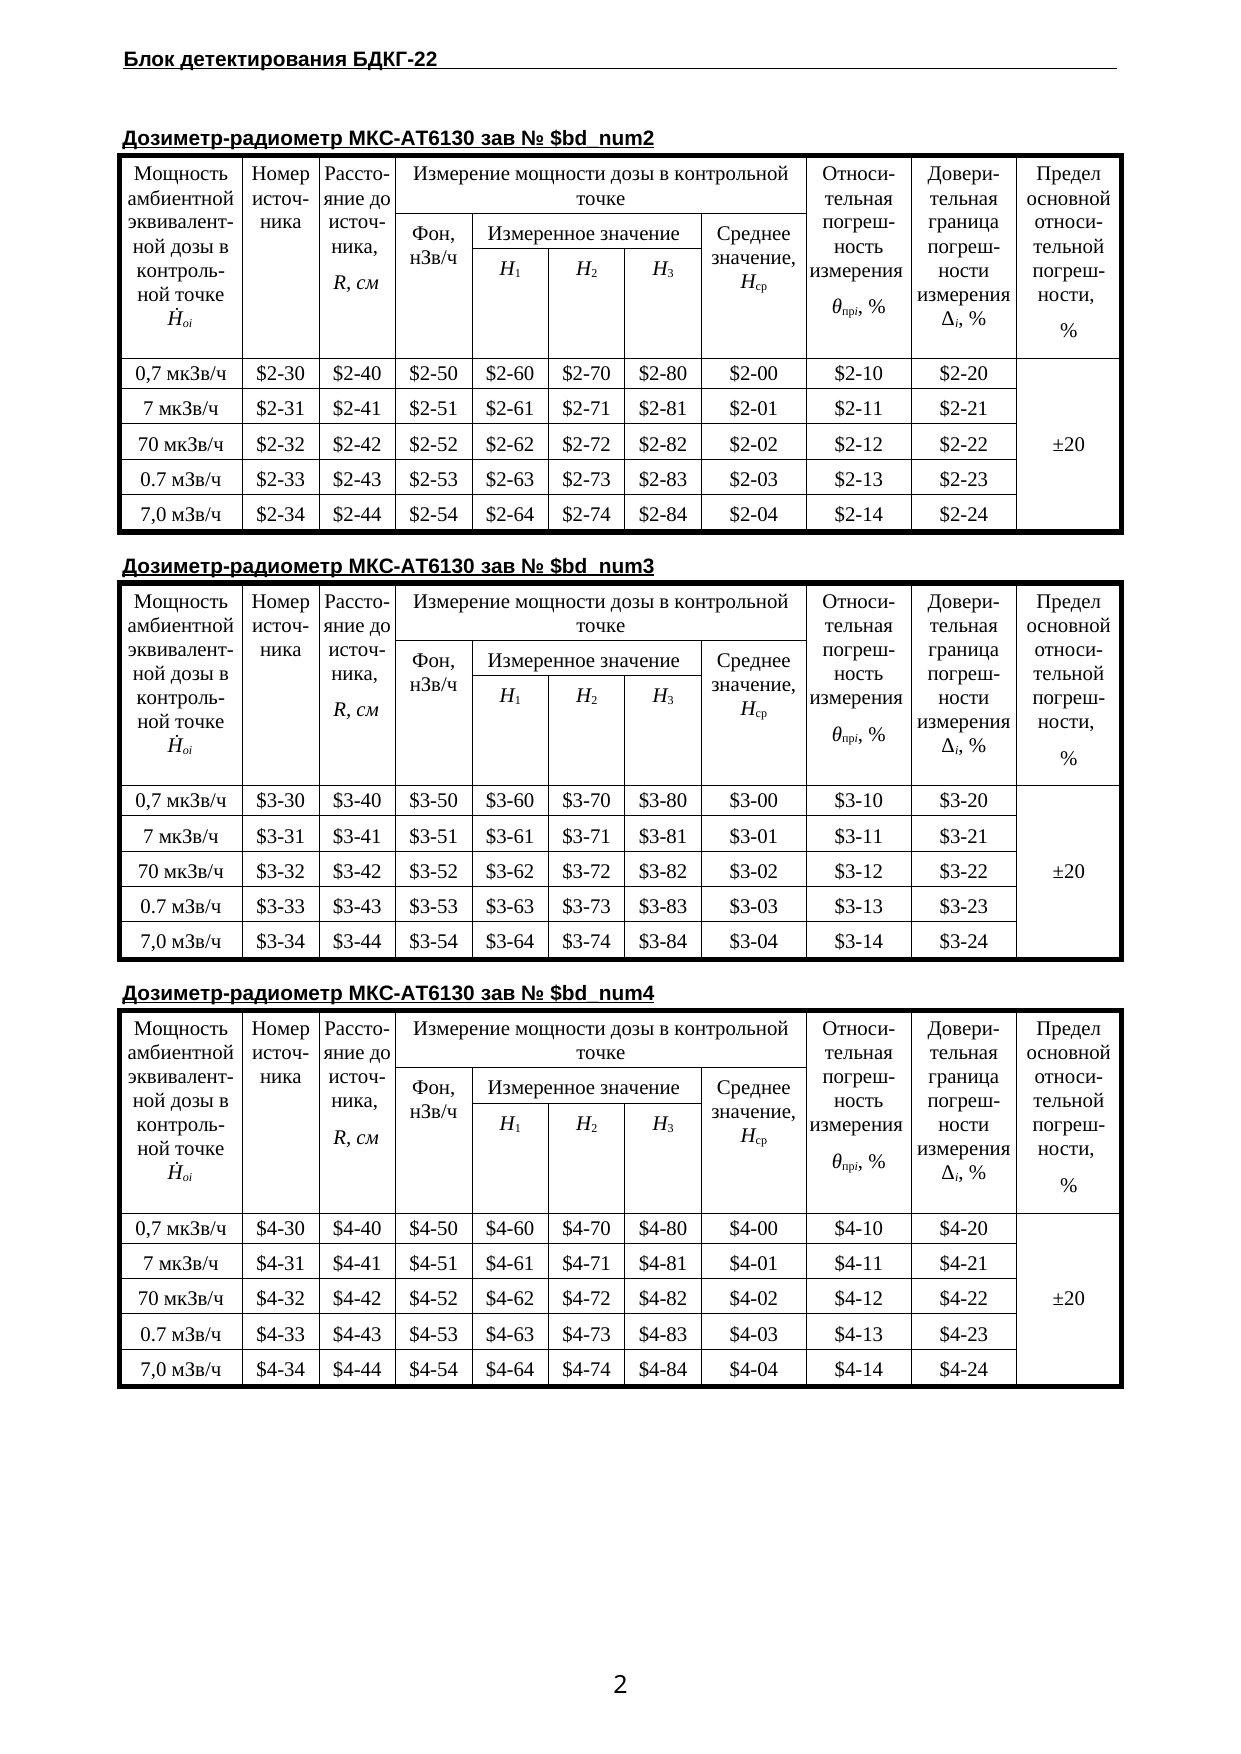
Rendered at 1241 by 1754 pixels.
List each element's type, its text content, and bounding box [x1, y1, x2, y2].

table_cell 7,0 мЗв/ч [122, 495, 242, 529]
table_cell $4-70 [549, 1214, 624, 1243]
table_cell $2-11 [807, 389, 911, 423]
table_cell H2 [549, 249, 624, 358]
table_cell $4-32 [243, 1279, 319, 1313]
table_cell $3-30 [243, 786, 319, 815]
table_cell $4-80 [625, 1214, 701, 1243]
table_cell $2-64 [473, 495, 548, 529]
table_cell $4-63 [473, 1314, 548, 1348]
table_cell $4-03 [702, 1314, 806, 1348]
table_cell $3-71 [549, 816, 624, 851]
table_cell Мощность амбиентной эквивалент-ной дозы в контроль-ной точке Ḣoi [122, 586, 242, 785]
table_cell $4-12 [807, 1279, 911, 1313]
table_cell 0.7 мЗв/ч [122, 460, 242, 494]
table_cell Среднее значение, Hср [702, 214, 806, 358]
table_cell $2-71 [549, 389, 624, 423]
table_cell $2-51 [396, 389, 472, 423]
table_cell Довери-тельная граница погреш-ности измерения Δi, % [912, 1013, 1016, 1212]
table_cell $4-83 [625, 1314, 701, 1348]
table_cell $2-44 [320, 495, 395, 529]
table_cell $2-60 [473, 359, 548, 388]
table_cell Довери-тельная граница погреш-ности измерения Δi, % [912, 586, 1016, 785]
table_cell $3-24 [912, 922, 1016, 957]
table_cell Измеренное значение [473, 214, 701, 248]
table_cell $2-53 [396, 460, 472, 494]
table_cell ±20 [1017, 1214, 1119, 1384]
table_cell $4-41 [320, 1244, 395, 1278]
table_cell $3-64 [473, 922, 548, 957]
table_cell $3-20 [912, 786, 1016, 815]
table_cell $3-33 [243, 887, 319, 921]
table_cell Среднее значение, Hср [702, 1068, 806, 1212]
table_cell $4-64 [473, 1350, 548, 1384]
table_cell $3-41 [320, 816, 395, 851]
table_cell H1 [473, 1104, 548, 1212]
table_cell $3-70 [549, 786, 624, 815]
table_cell $2-03 [702, 460, 806, 494]
table_cell $3-74 [549, 922, 624, 957]
table_cell $3-32 [243, 852, 319, 886]
table_cell 0.7 мЗв/ч [122, 887, 242, 921]
table_cell $2-01 [702, 389, 806, 423]
table_cell Предел основной относи-тельной погреш-ности, % [1017, 586, 1119, 785]
table_cell 7,0 мЗв/ч [122, 1350, 242, 1384]
table_cell $2-41 [320, 389, 395, 423]
table_cell Измеренное значение [473, 1068, 701, 1102]
table_cell $3-01 [702, 816, 806, 851]
table_cell H1 [473, 249, 548, 358]
table_cell $2-82 [625, 424, 701, 459]
table_cell $4-81 [625, 1244, 701, 1278]
table_cell Предел основной относи-тельной погреш-ности, % [1017, 1013, 1119, 1212]
table_cell $2-14 [807, 495, 911, 529]
table_cell H2 [549, 676, 624, 785]
table_cell $2-72 [549, 424, 624, 459]
table_cell $2-50 [396, 359, 472, 388]
table_cell H3 [625, 676, 701, 785]
table_cell ±20 [1017, 359, 1119, 529]
table_cell $3-73 [549, 887, 624, 921]
table_cell $4-53 [396, 1314, 472, 1348]
table_cell $3-23 [912, 887, 1016, 921]
table_cell $2-74 [549, 495, 624, 529]
table_cell Фон, нЗв/ч [396, 214, 472, 358]
table_cell 7 мкЗв/ч [122, 1244, 242, 1278]
table_cell Номер источ-ника [243, 586, 319, 785]
table_cell $2-22 [912, 424, 1016, 459]
table_cell $4-10 [807, 1214, 911, 1243]
table_cell $3-52 [396, 852, 472, 886]
table_cell Измерение мощности дозы в контрольной точке [396, 1013, 806, 1067]
table_cell H3 [625, 1104, 701, 1212]
table_cell $2-61 [473, 389, 548, 423]
table_cell $3-40 [320, 786, 395, 815]
table_cell Мощность амбиентной эквивалент-ной дозы в контроль-ной точке Ḣoi [122, 1013, 242, 1212]
table_cell $2-83 [625, 460, 701, 494]
table_header Дозиметр-радиометр МКС-AT6130 зав № $bd_num3 [119, 535, 1121, 580]
table_cell $2-52 [396, 424, 472, 459]
table_cell $4-40 [320, 1214, 395, 1243]
table_cell Номер источ-ника [243, 158, 319, 358]
table_cell $4-14 [807, 1350, 911, 1384]
table_cell $3-53 [396, 887, 472, 921]
table_cell Измерение мощности дозы в контрольной точке [396, 158, 806, 212]
table_cell 70 мкЗв/ч [122, 1279, 242, 1313]
table_cell 70 мкЗв/ч [122, 852, 242, 886]
table_cell $3-14 [807, 922, 911, 957]
table_cell $3-83 [625, 887, 701, 921]
table_cell Относи-тельная погреш-ность измерения θпрi, % [807, 158, 911, 358]
table_cell 7 мкЗв/ч [122, 389, 242, 423]
table_cell $4-60 [473, 1214, 548, 1243]
table_cell $2-33 [243, 460, 319, 494]
table_cell $2-73 [549, 460, 624, 494]
table_cell $2-10 [807, 359, 911, 388]
table_cell $3-22 [912, 852, 1016, 886]
table_cell $3-13 [807, 887, 911, 921]
table_cell H1 [473, 676, 548, 785]
table_cell $4-73 [549, 1314, 624, 1348]
table_cell $2-70 [549, 359, 624, 388]
table_cell $4-54 [396, 1350, 472, 1384]
table_cell 70 мкЗв/ч [122, 424, 242, 459]
table_cell $4-82 [625, 1279, 701, 1313]
table_cell Довери-тельная граница погреш-ности измерения Δi, % [912, 158, 1016, 358]
table_cell $4-74 [549, 1350, 624, 1384]
table_cell $2-12 [807, 424, 911, 459]
table_cell Рассто-яние до источ-ника, R, см [320, 158, 395, 358]
table_cell $4-50 [396, 1214, 472, 1243]
table_cell $4-31 [243, 1244, 319, 1278]
table_cell $2-84 [625, 495, 701, 529]
table_cell $3-31 [243, 816, 319, 851]
table_cell $2-62 [473, 424, 548, 459]
table_cell $3-72 [549, 852, 624, 886]
table_cell $4-33 [243, 1314, 319, 1348]
table_cell $4-01 [702, 1244, 806, 1278]
table_cell 7 мкЗв/ч [122, 816, 242, 851]
table_cell $4-30 [243, 1214, 319, 1243]
table_cell $3-44 [320, 922, 395, 957]
table_cell $2-42 [320, 424, 395, 459]
table_cell Номер источ-ника [243, 1013, 319, 1212]
table_cell $2-02 [702, 424, 806, 459]
table_cell Рассто-яние до источ-ника, R, см [320, 586, 395, 785]
table_cell $4-43 [320, 1314, 395, 1348]
table_cell $2-32 [243, 424, 319, 459]
table_cell $3-03 [702, 887, 806, 921]
table_cell $2-31 [243, 389, 319, 423]
table_cell $4-02 [702, 1279, 806, 1313]
table_cell $3-21 [912, 816, 1016, 851]
table_cell $2-24 [912, 495, 1016, 529]
table_cell $4-23 [912, 1314, 1016, 1348]
table_cell $2-43 [320, 460, 395, 494]
table_cell $3-60 [473, 786, 548, 815]
table_cell $3-63 [473, 887, 548, 921]
table_cell $4-61 [473, 1244, 548, 1278]
table_cell Предел основной относи-тельной погреш-ности, % [1017, 158, 1119, 358]
table_header Дозиметр-радиометр МКС-AT6130 зав № $bd_num2 [119, 107, 1121, 153]
table_cell $2-34 [243, 495, 319, 529]
table_cell $4-04 [702, 1350, 806, 1384]
table_cell 0,7 мкЗв/ч [122, 1214, 242, 1243]
table_cell $2-54 [396, 495, 472, 529]
table_cell $4-24 [912, 1350, 1016, 1384]
table_cell $4-20 [912, 1214, 1016, 1243]
table_cell $2-23 [912, 460, 1016, 494]
table_cell Измерение мощности дозы в контрольной точке [396, 586, 806, 640]
table_cell ±20 [1017, 786, 1119, 957]
table_cell $4-44 [320, 1350, 395, 1384]
table_cell $4-22 [912, 1279, 1016, 1313]
table_cell $3-62 [473, 852, 548, 886]
table_cell $4-00 [702, 1214, 806, 1243]
table_cell $3-51 [396, 816, 472, 851]
table_cell $2-21 [912, 389, 1016, 423]
table_cell $3-11 [807, 816, 911, 851]
table_cell H2 [549, 1104, 624, 1212]
table_cell $4-52 [396, 1279, 472, 1313]
table_cell Мощность амбиентной эквивалент-ной дозы в контроль-ной точке Ḣoi [122, 158, 242, 358]
table_cell $3-81 [625, 816, 701, 851]
table_cell $2-00 [702, 359, 806, 388]
table_cell $3-80 [625, 786, 701, 815]
table_cell Относи-тельная погреш-ность измерения θпрi, % [807, 586, 911, 785]
table_cell 0,7 мкЗв/ч [122, 786, 242, 815]
table_cell $4-42 [320, 1279, 395, 1313]
table_cell $4-71 [549, 1244, 624, 1278]
table_cell $3-43 [320, 887, 395, 921]
table_cell Фон, нЗв/ч [396, 1068, 472, 1212]
table_cell Измеренное значение [473, 641, 701, 675]
table_cell 0,7 мкЗв/ч [122, 359, 242, 388]
table_cell $4-62 [473, 1279, 548, 1313]
table_cell $3-54 [396, 922, 472, 957]
table_cell $2-40 [320, 359, 395, 388]
table_cell Рассто-яние до источ-ника, R, см [320, 1013, 395, 1212]
table_cell $2-30 [243, 359, 319, 388]
table_cell $2-04 [702, 495, 806, 529]
table_cell $3-50 [396, 786, 472, 815]
table_cell $4-72 [549, 1279, 624, 1313]
table_cell Среднее значение, Hср [702, 641, 806, 785]
table_cell 0.7 мЗв/ч [122, 1314, 242, 1348]
table_cell H3 [625, 249, 701, 358]
table_cell Фон, нЗв/ч [396, 641, 472, 785]
table_cell $3-61 [473, 816, 548, 851]
table_cell $3-12 [807, 852, 911, 886]
table_cell $3-82 [625, 852, 701, 886]
table_cell $3-34 [243, 922, 319, 957]
table_cell $4-11 [807, 1244, 911, 1278]
table_cell $4-51 [396, 1244, 472, 1278]
table_cell $4-34 [243, 1350, 319, 1384]
table_cell Относи-тельная погреш-ность измерения θпрi, % [807, 1013, 911, 1212]
table_cell $3-42 [320, 852, 395, 886]
table_cell $2-20 [912, 359, 1016, 388]
table_cell $2-81 [625, 389, 701, 423]
table_cell $2-80 [625, 359, 701, 388]
table_cell $3-02 [702, 852, 806, 886]
table_cell $4-84 [625, 1350, 701, 1384]
table_cell $3-10 [807, 786, 911, 815]
table_cell $2-63 [473, 460, 548, 494]
table_header Дозиметр-радиометр МКС-AT6130 зав № $bd_num4 [119, 962, 1121, 1008]
table_cell $3-00 [702, 786, 806, 815]
table_cell 7,0 мЗв/ч [122, 922, 242, 957]
table_cell $3-84 [625, 922, 701, 957]
table_cell $4-13 [807, 1314, 911, 1348]
table_cell $4-21 [912, 1244, 1016, 1278]
table_cell $2-13 [807, 460, 911, 494]
table_cell $3-04 [702, 922, 806, 957]
